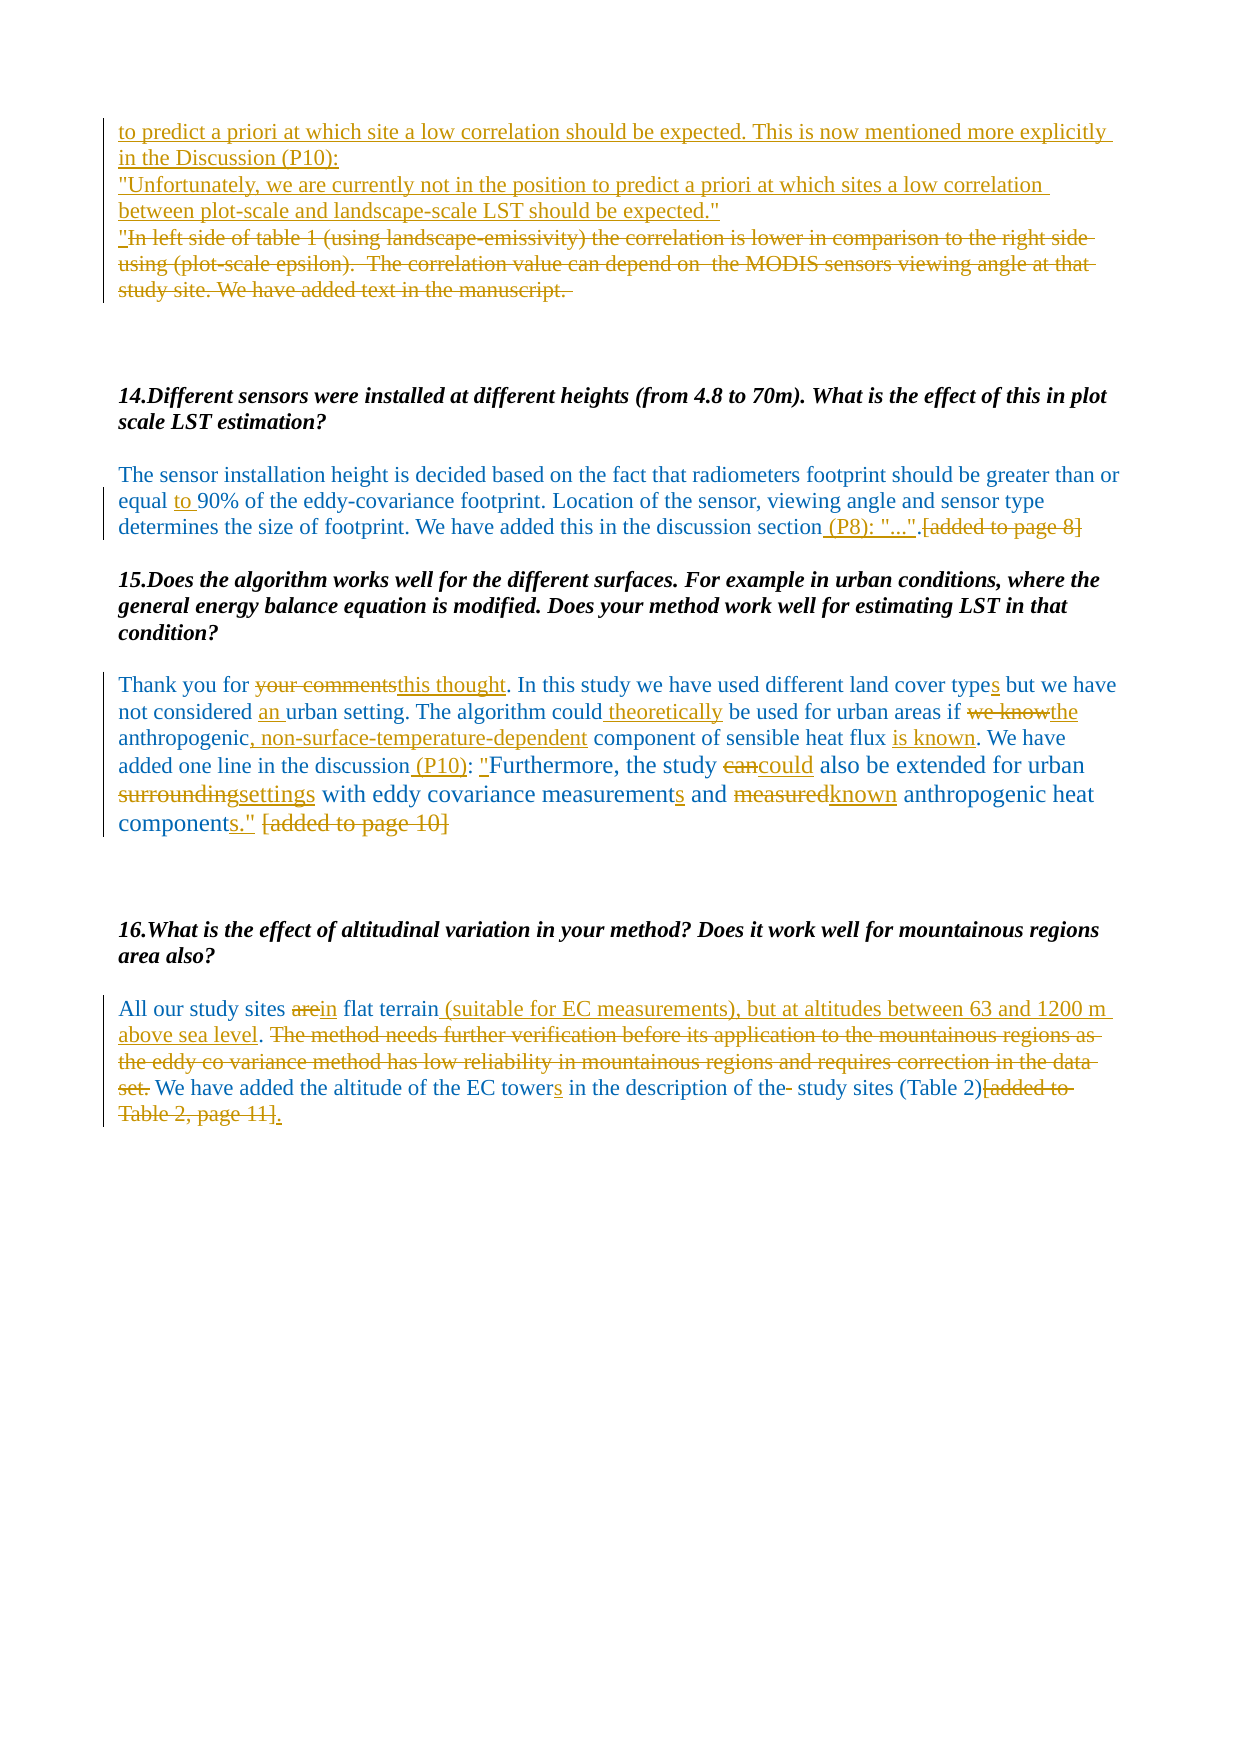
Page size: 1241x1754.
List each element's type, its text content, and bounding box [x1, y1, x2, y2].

text All our study sites in flat terrain (suitable for EC measurements), but at altitudes between 63 and 1200 m above sea level. We have added the altitude of the EC towers in the description of the study sites (Table 2). [118, 995, 1122, 1127]
text " [118, 223, 1122, 303]
text 15.Does the algorithm works well for the different surfaces. For example in urban conditions, where the general energy balance equation is modified. Does your method work well for estimating LST in that condition? [118, 566, 1122, 645]
text to predict a priori at which site a low correlation should be expected. This is now mentioned more explicitly in the Discussion (P10): [118, 118, 1122, 171]
text "Unfortunately, we are currently not in the position to predict a priori at which sites a low correlation between plot-scale and landscape-scale LST should be expected." [118, 171, 1122, 223]
text Thank you for this thought. In this study we have used different land cover types but we have not considered an urban setting. The algorithm could theoretically be used for urban areas if the anthropogenic, non-surface-temperature-dependent component of sensible heat flux is known. We have added one line in the discussion (P10): "Furthermore, the study could also be extended for urban settings with eddy covariance measurements and known anthropogenic heat components." [118, 672, 1122, 837]
text 14.Different sensors were installed at different heights (from 4.8 to 70m). What is the effect of this in plot scale LST estimation? [118, 329, 1122, 434]
text 16.What is the effect of altitudinal variation in your method? Does it work well for mountainous regions area also? [118, 863, 1122, 969]
text The sensor installation height is decided based on the fact that radiometers footprint should be greater than or equal to 90% of the eddy-covariance footprint. Location of the sensor, viewing angle and sensor type determines the size of footprint. We have added this in the discussion section (P8): "...". [118, 461, 1122, 540]
